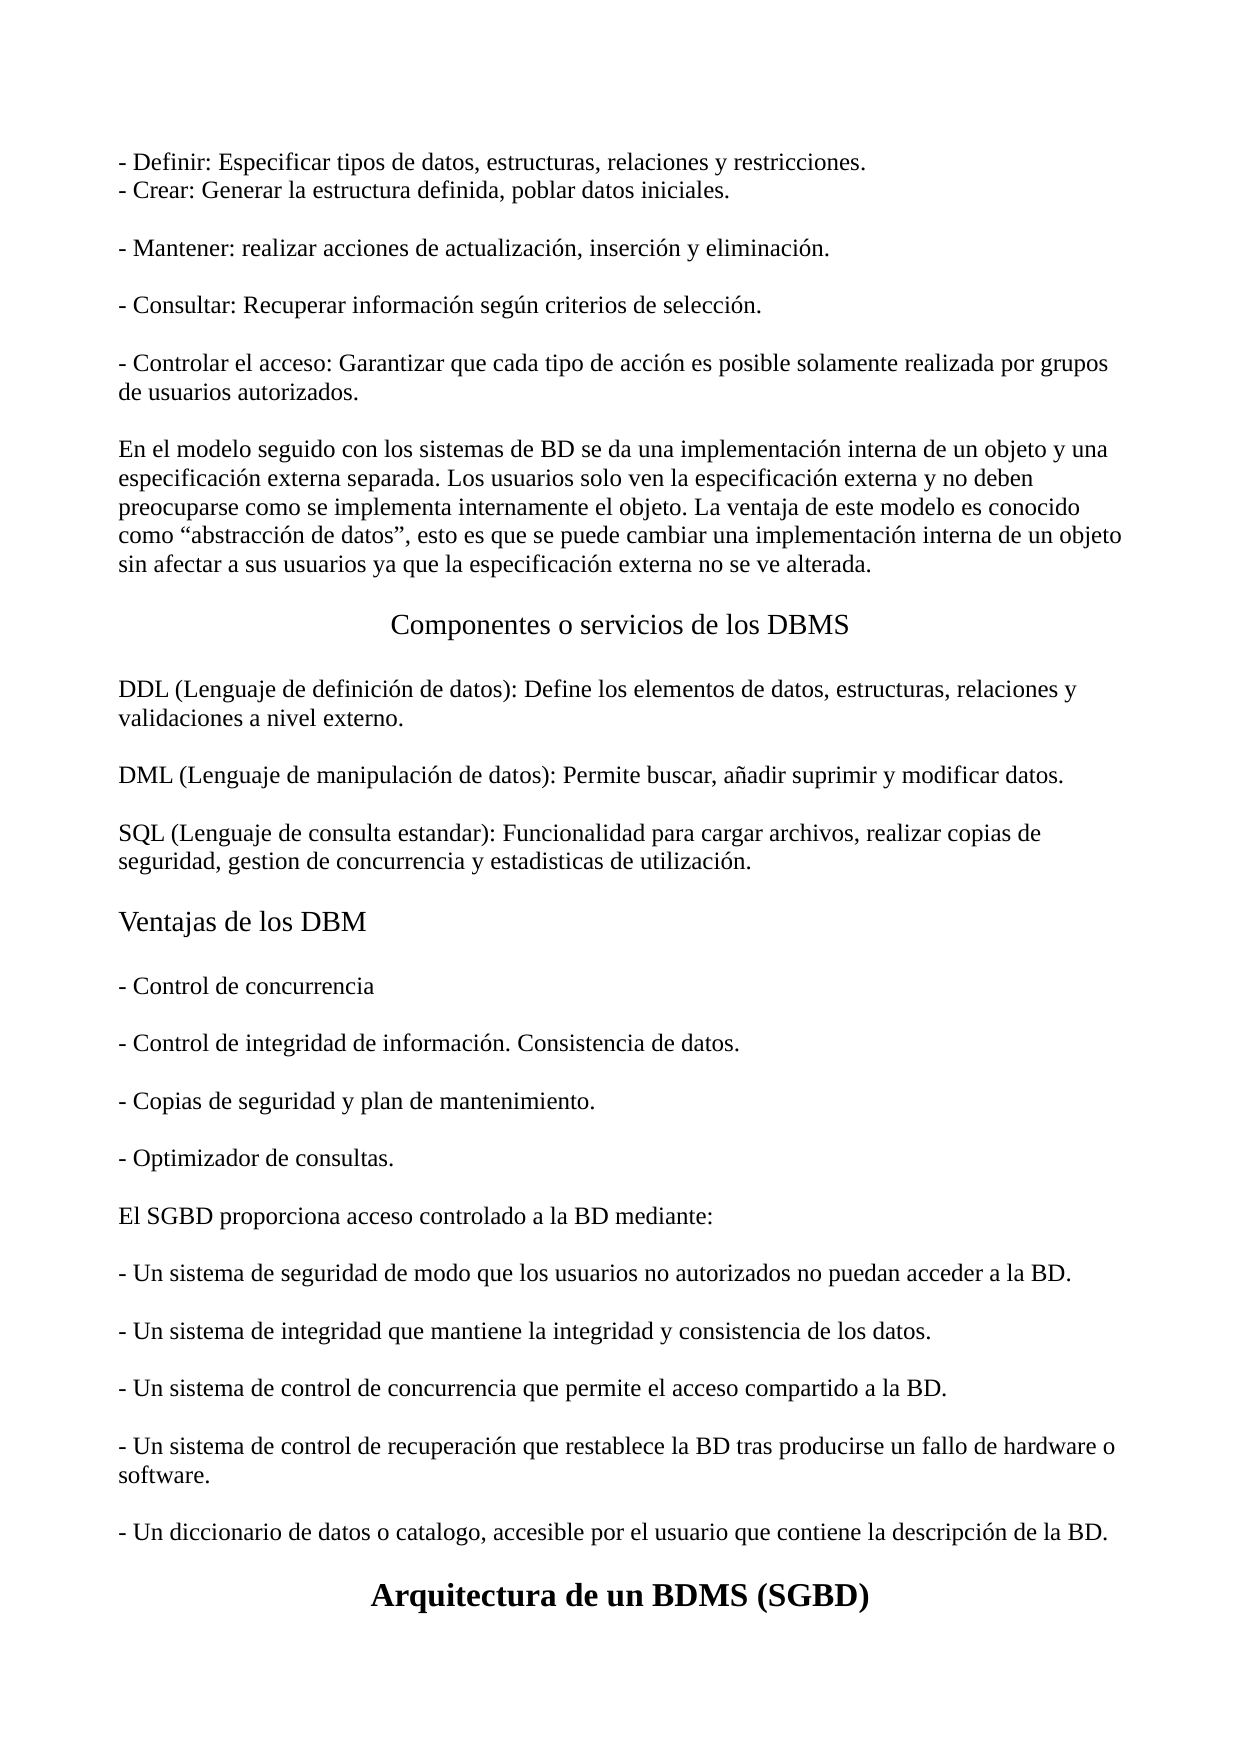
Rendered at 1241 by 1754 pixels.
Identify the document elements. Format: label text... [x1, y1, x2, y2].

text - Consultar: Recuperar información según criterios de selección. [118, 291, 1122, 319]
text - Un sistema de integridad que mantiene la integridad y consistencia de los datos. [118, 1316, 1122, 1345]
text - Un diccionario de datos o catalogo, accesible por el usuario que contiene la descripción de la BD. [118, 1517, 1122, 1546]
text Arquitectura de un BDMS (SGBD) [118, 1575, 1122, 1613]
text - Copias de seguridad y plan de mantenimiento. [118, 1086, 1122, 1115]
text - Control de integridad de información. Consistencia de datos. [118, 1028, 1122, 1057]
text - Control de concurrencia [118, 971, 1122, 1000]
text SQL (Lenguaje de consulta estandar): Funcionalidad para cargar archivos, realizar copias de seguridad, gestion de concurrencia y estadisticas de utilización. [118, 818, 1122, 875]
text - Crear: Generar la estructura definida, poblar datos iniciales. [118, 176, 1122, 204]
text - Definir: Especificar tipos de datos, estructuras, relaciones y restricciones. [118, 118, 1122, 176]
text Ventajas de los DBM [118, 904, 1122, 937]
text - Un sistema de seguridad de modo que los usuarios no autorizados no puedan acceder a la BD. [118, 1258, 1122, 1287]
text - Controlar el acceso: Garantizar que cada tipo de acción es posible solamente realizada por grupos de usuarios autorizados. [118, 348, 1122, 406]
text El SGBD proporciona acceso controlado a la BD mediante: [118, 1201, 1122, 1230]
text - Un sistema de control de recuperación que restablece la BD tras producirse un fallo de hardware o software. [118, 1431, 1122, 1488]
text - Optimizador de consultas. [118, 1143, 1122, 1172]
text DML (Lenguaje de manipulación de datos): Permite buscar, añadir suprimir y modificar datos. [118, 760, 1122, 789]
text En el modelo seguido con los sistemas de BD se da una implementación interna de un objeto y una especificación externa separada. Los usuarios solo ven la especificación externa y no deben preocuparse como se implementa internamente el objeto. La ventaja de este modelo es conocido como “abstracción de datos”, esto es que se puede cambiar una implementación interna de un objeto sin afectar a sus usuarios ya que la especificación externa no se ve alterada. [118, 434, 1122, 578]
text Componentes o servicios de los DBMS [118, 607, 1122, 640]
text - Un sistema de control de concurrencia que permite el acceso compartido a la BD. [118, 1373, 1122, 1402]
text DDL (Lenguaje de definición de datos): Define los elementos de datos, estructuras, relaciones y validaciones a nivel externo. [118, 674, 1122, 731]
text - Mantener: realizar acciones de actualización, inserción y eliminación. [118, 233, 1122, 262]
